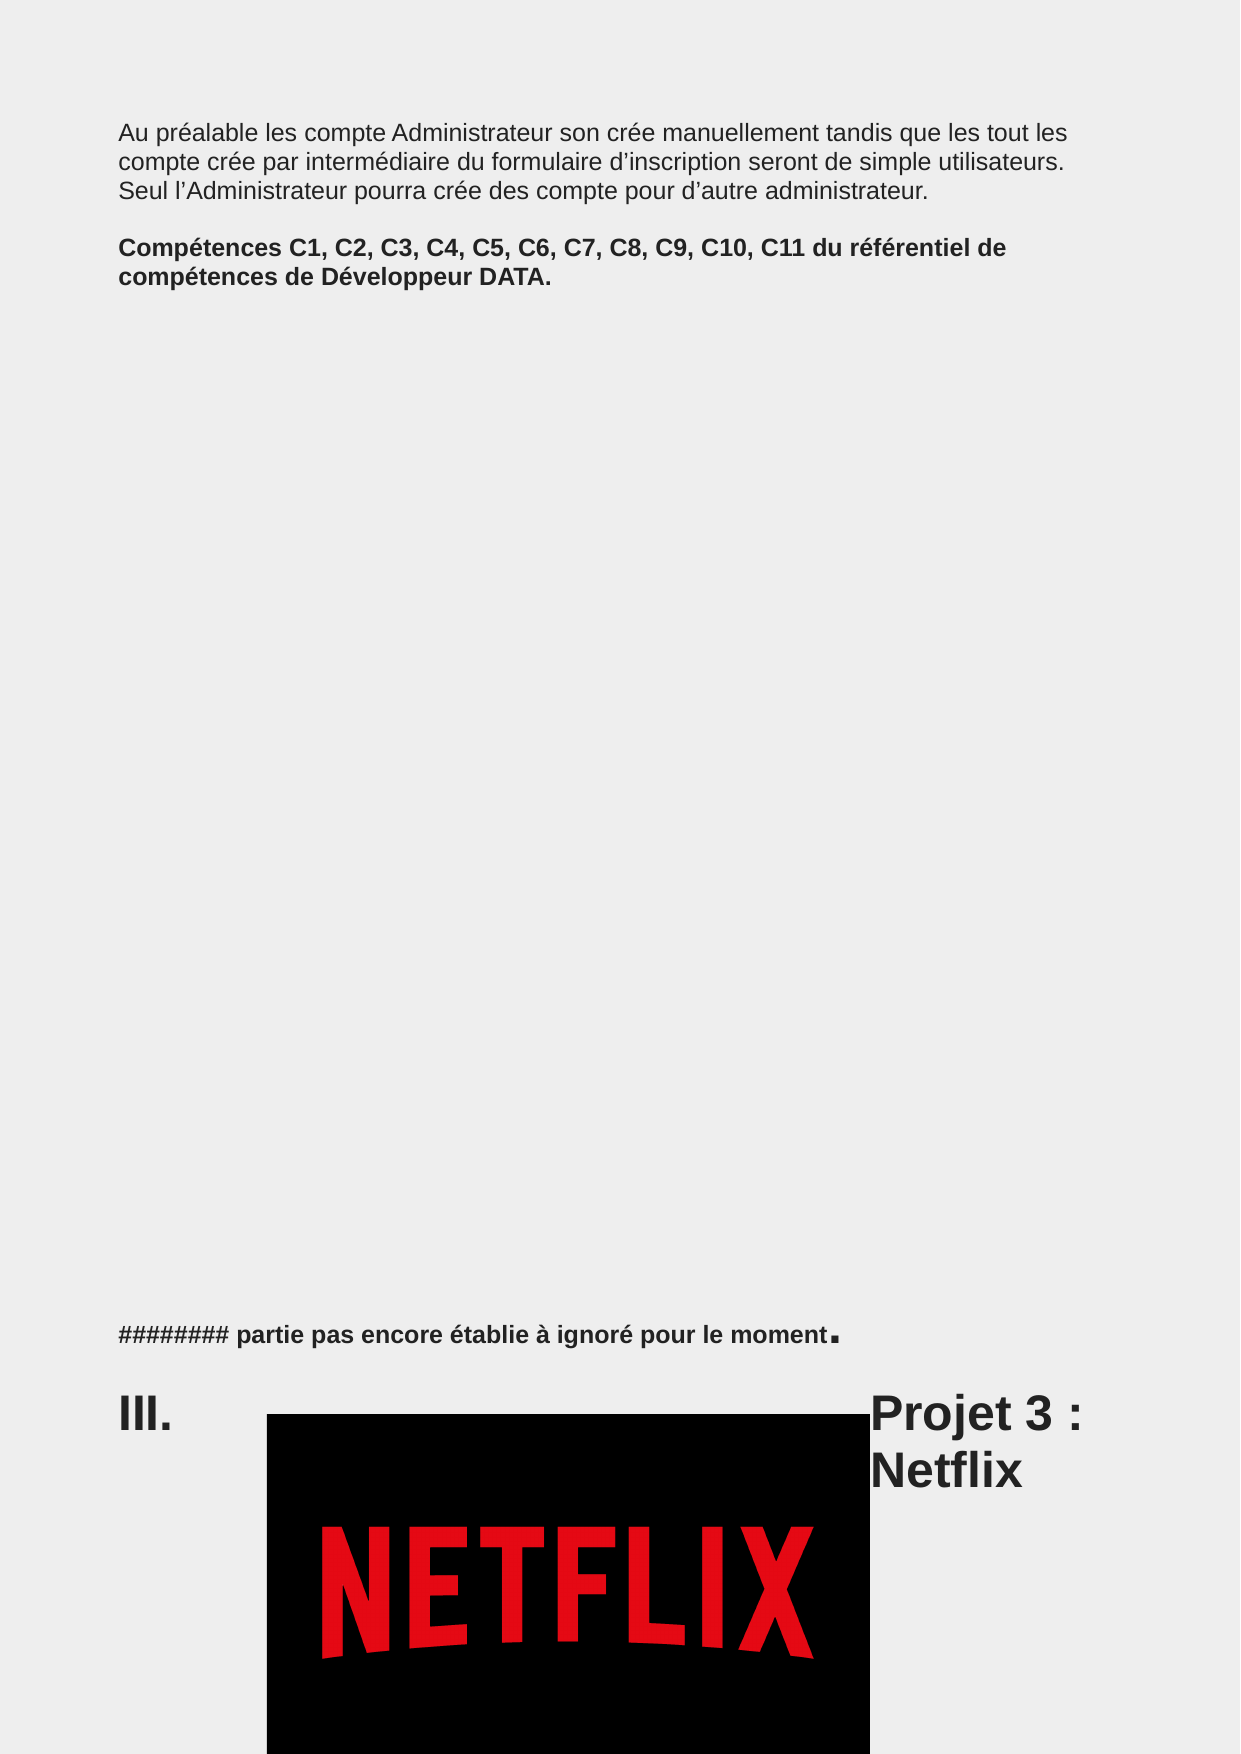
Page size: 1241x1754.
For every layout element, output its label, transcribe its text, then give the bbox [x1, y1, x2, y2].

text Au préalable les compte Administrateur son crée manuellement tandis que les tout les compte crée par intermédiaire du formulaire d’inscription seront de simple utilisateurs. [118, 118, 1122, 176]
text Compétences C1, C2, C3, C4, C5, C6, C7, C8, C9, C10, C11 du référentiel de compétences de Développeur DATA. [118, 233, 1122, 291]
text ######## partie pas encore établie à ignoré pour le moment. [118, 1297, 1122, 1354]
picture [266, 1414, 870, 1754]
text Seul l’Administrateur pourra crée des compte pour d’autre administrateur. [118, 176, 1122, 204]
text III. Projet 3 : Netflix [118, 1383, 1122, 1498]
